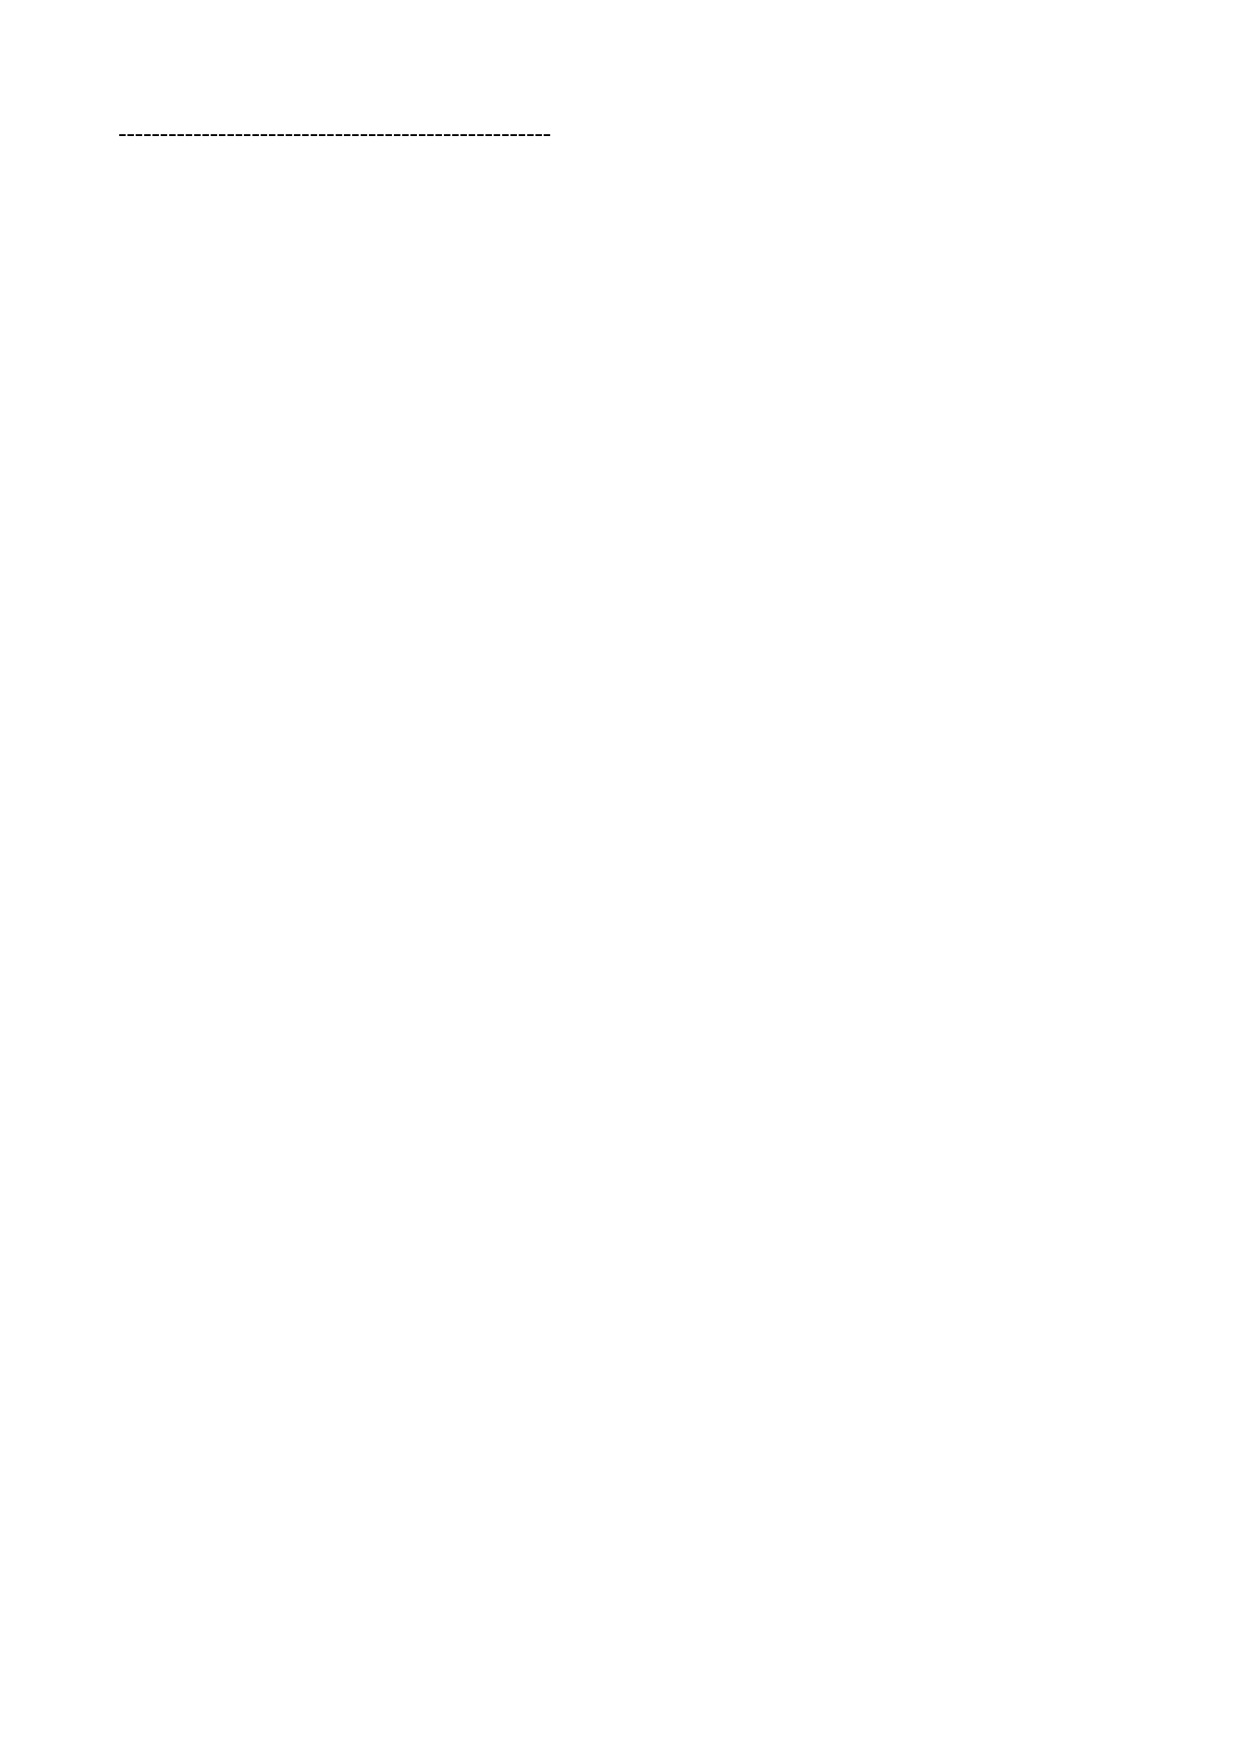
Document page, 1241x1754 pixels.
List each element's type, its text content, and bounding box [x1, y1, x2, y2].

text ---------------------------------------------------- [118, 118, 1122, 147]
